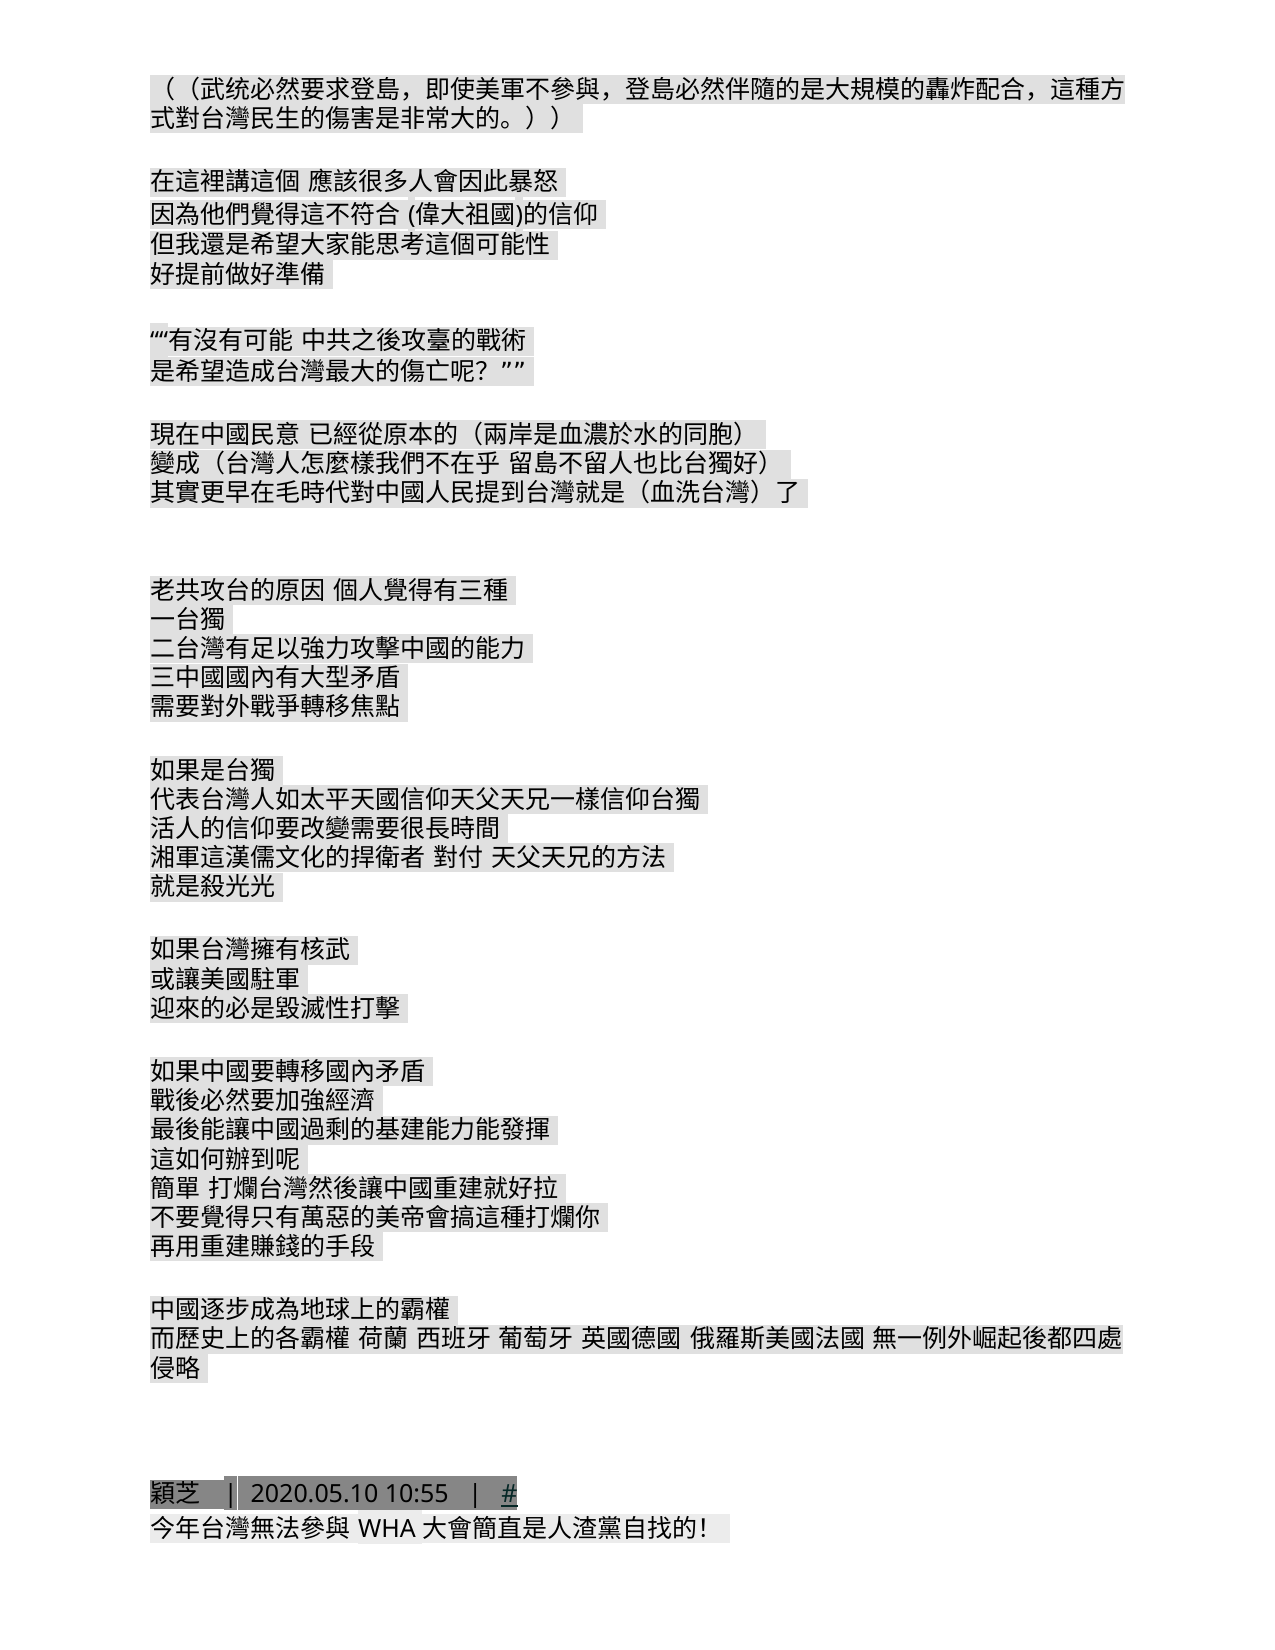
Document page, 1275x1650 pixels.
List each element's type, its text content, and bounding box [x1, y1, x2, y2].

text （（武统必然要求登島，即使美軍不參與，登島必然伴隨的是大規模的轟炸配合，這種方式對台灣民生的傷害是非常大的。）） 在這裡講這個 應該很多人會因此暴怒 因為他們覺得這不符合 (偉大祖國)的信仰 但我還是希望大家能思考這個可能性 好提前做好準備 ““有沒有可能 中共之後攻臺的戰術 是希望造成台灣最大的傷亡呢？”” 現在中國民意 已經從原本的（兩岸是血濃於水的同胞） 變成（台灣人怎麼樣我們不在乎 留島不留人也比台獨好） 其實更早在毛時代對中國人民提到台灣就是（血洗台灣）了 老共攻台的原因 個人覺得有三種 一台獨 二台灣有足以強力攻擊中國的能力 三中國國內有大型矛盾 需要對外戰爭轉移焦點 如果是台獨 代表台灣人如太平天國信仰天父天兄一樣信仰台獨 活人的信仰要改變需要很長時間 湘軍這漢儒文化的捍衛者 對付 天父天兄的方法 就是殺光光 如果台灣擁有核武 或讓美國駐軍 迎來的必是毀滅性打擊 如果中國要轉移國內矛盾 戰後必然要加強經濟 最後能讓中國過剩的基建能力能發揮 這如何辦到呢 簡單 打爛台灣然後讓中國重建就好拉 不要覺得只有萬惡的美帝會搞這種打爛你 再用重建賺錢的手段 中國逐步成為地球上的霸權 而歷史上的各霸權 荷蘭 西班牙 葡萄牙 英國德國 俄羅斯美國法國 無一例外崛起後都四處侵略 [150, 75, 1125, 1451]
text 穎芝 | 2020.05.10 10:55 | # [150, 1476, 1125, 1510]
text 今年台灣無法參與 WHA 大會簡直是人渣黨自找的！ https://youtu.be/H50DH9NHVA0 從防疫開始，人渣黨就動用網軍到處出征，包含ＷＨＯ、譚德塞、星國夫人、扯謊向ＷＨＯ暗示「人傳人」的鬼話、送口罩不答謝的國家以及被認定親中舔共的國家及名人等等無法無天的愚蠢作為，得到這樣的結果簡直是不意外，世界各國都被人渣黨的網軍得罪光了，誰還會替台灣說話？？？ [150, 1510, 1125, 1544]
